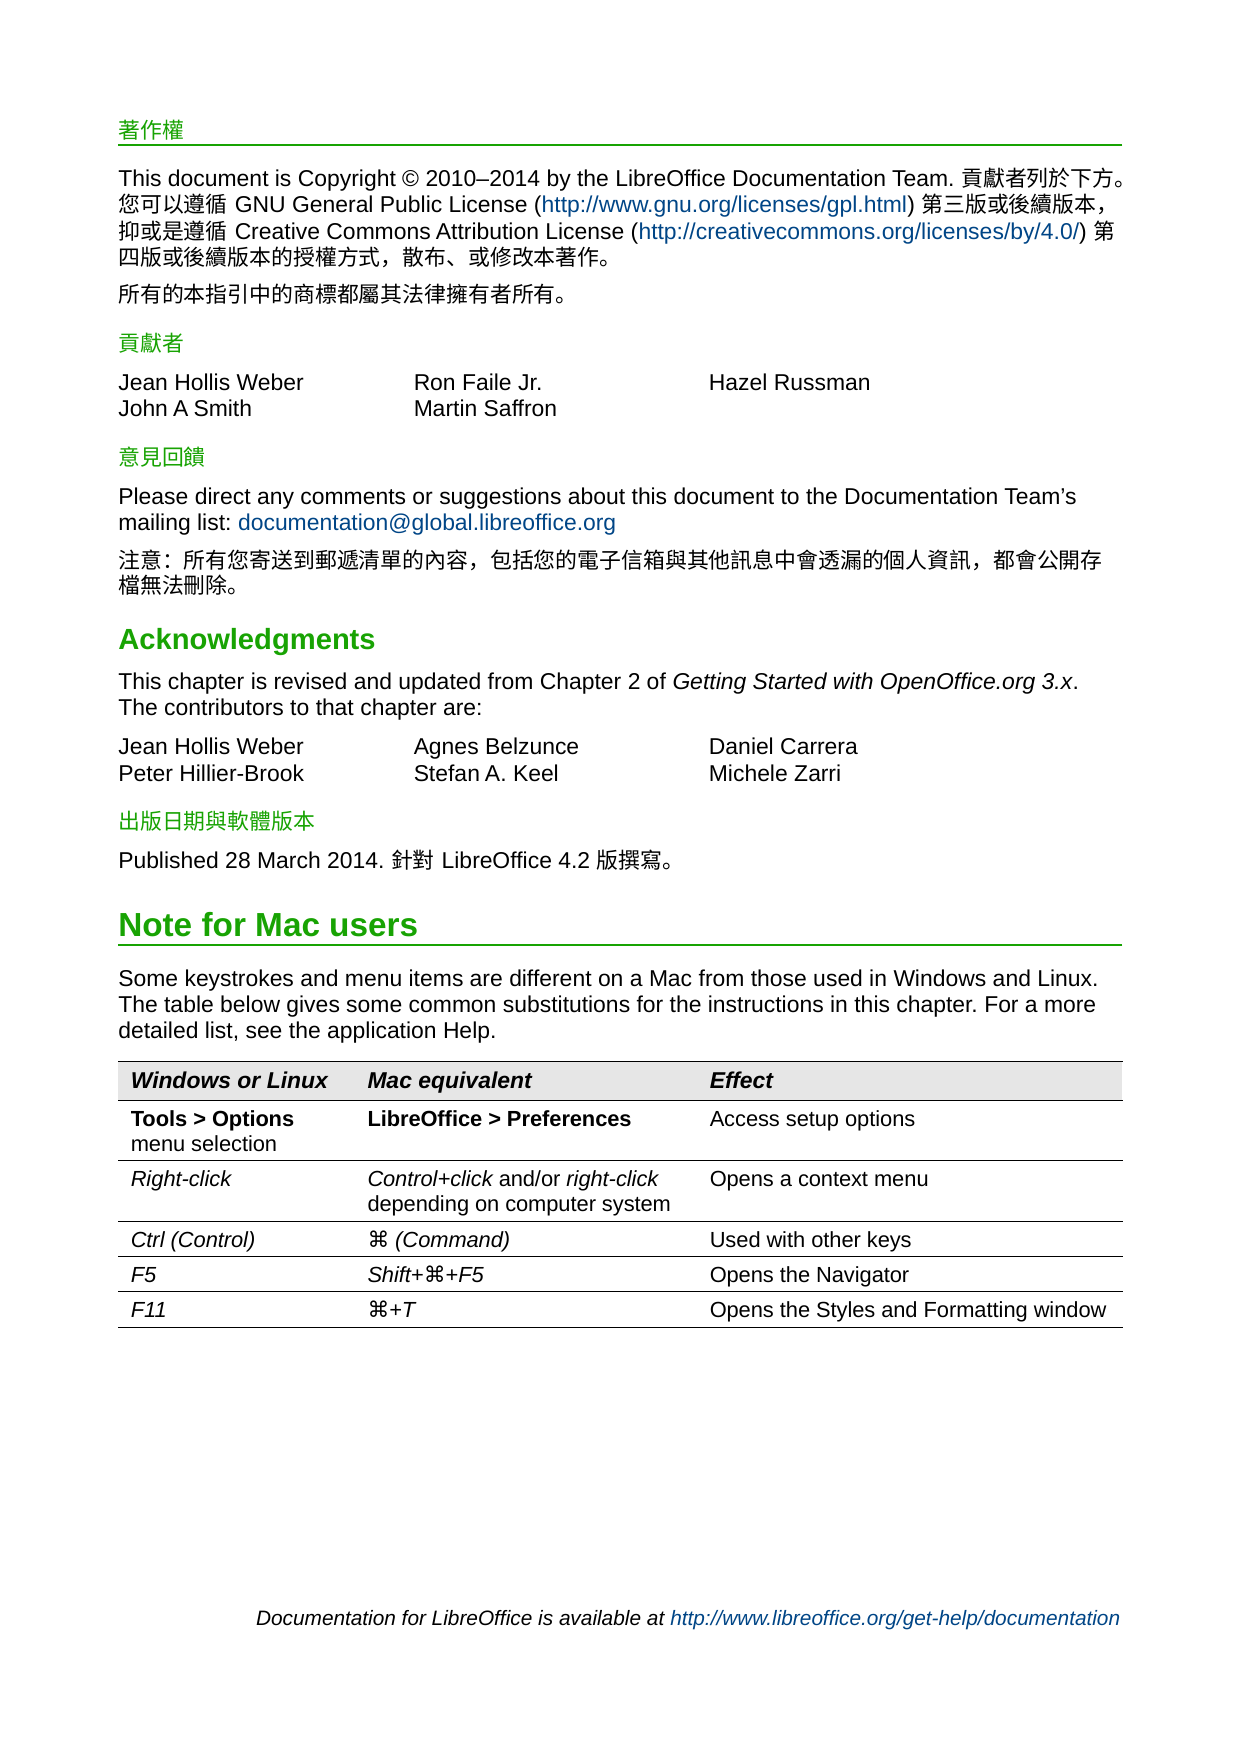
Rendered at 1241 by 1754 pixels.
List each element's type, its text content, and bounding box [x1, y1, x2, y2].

subtitle 著作權 [118, 118, 1122, 144]
subtitle 貢獻者 [118, 331, 1122, 357]
text 所有的本指引中的商標都屬其法律擁有者所有。 [118, 283, 1122, 308]
table_cell Control+click and/or right-click depending on computer system [355, 1161, 697, 1221]
table_cell F5 [118, 1257, 355, 1291]
table_cell Ctrl (Control) [118, 1222, 355, 1256]
subtitle 意見回饋 [118, 445, 1122, 470]
table_cell Tools > Options menu selection [118, 1101, 355, 1160]
text 注意：所有您寄送到郵遞清單的內容，包括您的電子信箱與其他訊息中會透漏的個人資訊，都會公開存檔無法刪除。 [118, 548, 1122, 599]
table_cell Opens the Styles and Formatting window [697, 1292, 1122, 1327]
text Please direct any comments or suggestions about this document to the Documentation Team’s mailing list: documentation@global.libreoffice.org [118, 483, 1122, 535]
table_cell Opens the Navigator [697, 1257, 1122, 1291]
table_cell Used with other keys [697, 1222, 1122, 1256]
table_header Windows or Linux [118, 1062, 355, 1100]
subtitle Note for Mac users [118, 905, 1122, 944]
text Some keystrokes and menu items are different on a Mac from those used in Windows and Linux. The table below gives some common substitutions for the instructions in this chapter. For a more detailed list, see the application Help. [118, 965, 1122, 1044]
subtitle 出版日期與軟體版本 [118, 809, 1122, 834]
subtitle Acknowledgments [118, 622, 1122, 656]
text Jean Hollis Weber Ron Faile Jr. Hazel Russman John A Smith Martin Saffron [118, 369, 1122, 422]
text This document is Copyright © 2010–2014 by the LibreOffice Documentation Team. 貢獻者列於下方。您可以遵循 GNU General Public License (http://www.gnu.org/licenses/gpl.html) 第三版或後續版本，抑或是遵循 Creative Commons Attribution License (http://creativecommons.org/licenses/by/4.0/) 第四版或後續版本的授權方式，散布、或修改本著作。 [118, 164, 1122, 270]
table_cell ⌘+T [355, 1292, 697, 1327]
table_header Effect [697, 1062, 1122, 1100]
table_cell Opens a context menu [697, 1161, 1122, 1221]
table_cell Access setup options [697, 1101, 1122, 1160]
text Published 28 March 2014. 針對 LibreOffice 4.2 版撰寫。 [118, 847, 1122, 873]
table_cell Shift+⌘+F5 [355, 1257, 697, 1291]
table_cell Right-click [118, 1161, 355, 1221]
text Jean Hollis Weber Agnes Belzunce Daniel Carrera Peter Hillier-Brook Stefan A. Keel Michele Zarri [118, 733, 1122, 786]
text This chapter is revised and updated from Chapter 2 of Getting Started with OpenOffice.org 3.x. The contributors to that chapter are: [118, 668, 1122, 721]
table_cell ⌘ (Command) [355, 1222, 697, 1256]
table_header Mac equivalent [355, 1062, 697, 1100]
table_cell LibreOffice > Preferences [355, 1101, 697, 1160]
table_cell F11 [118, 1292, 355, 1327]
